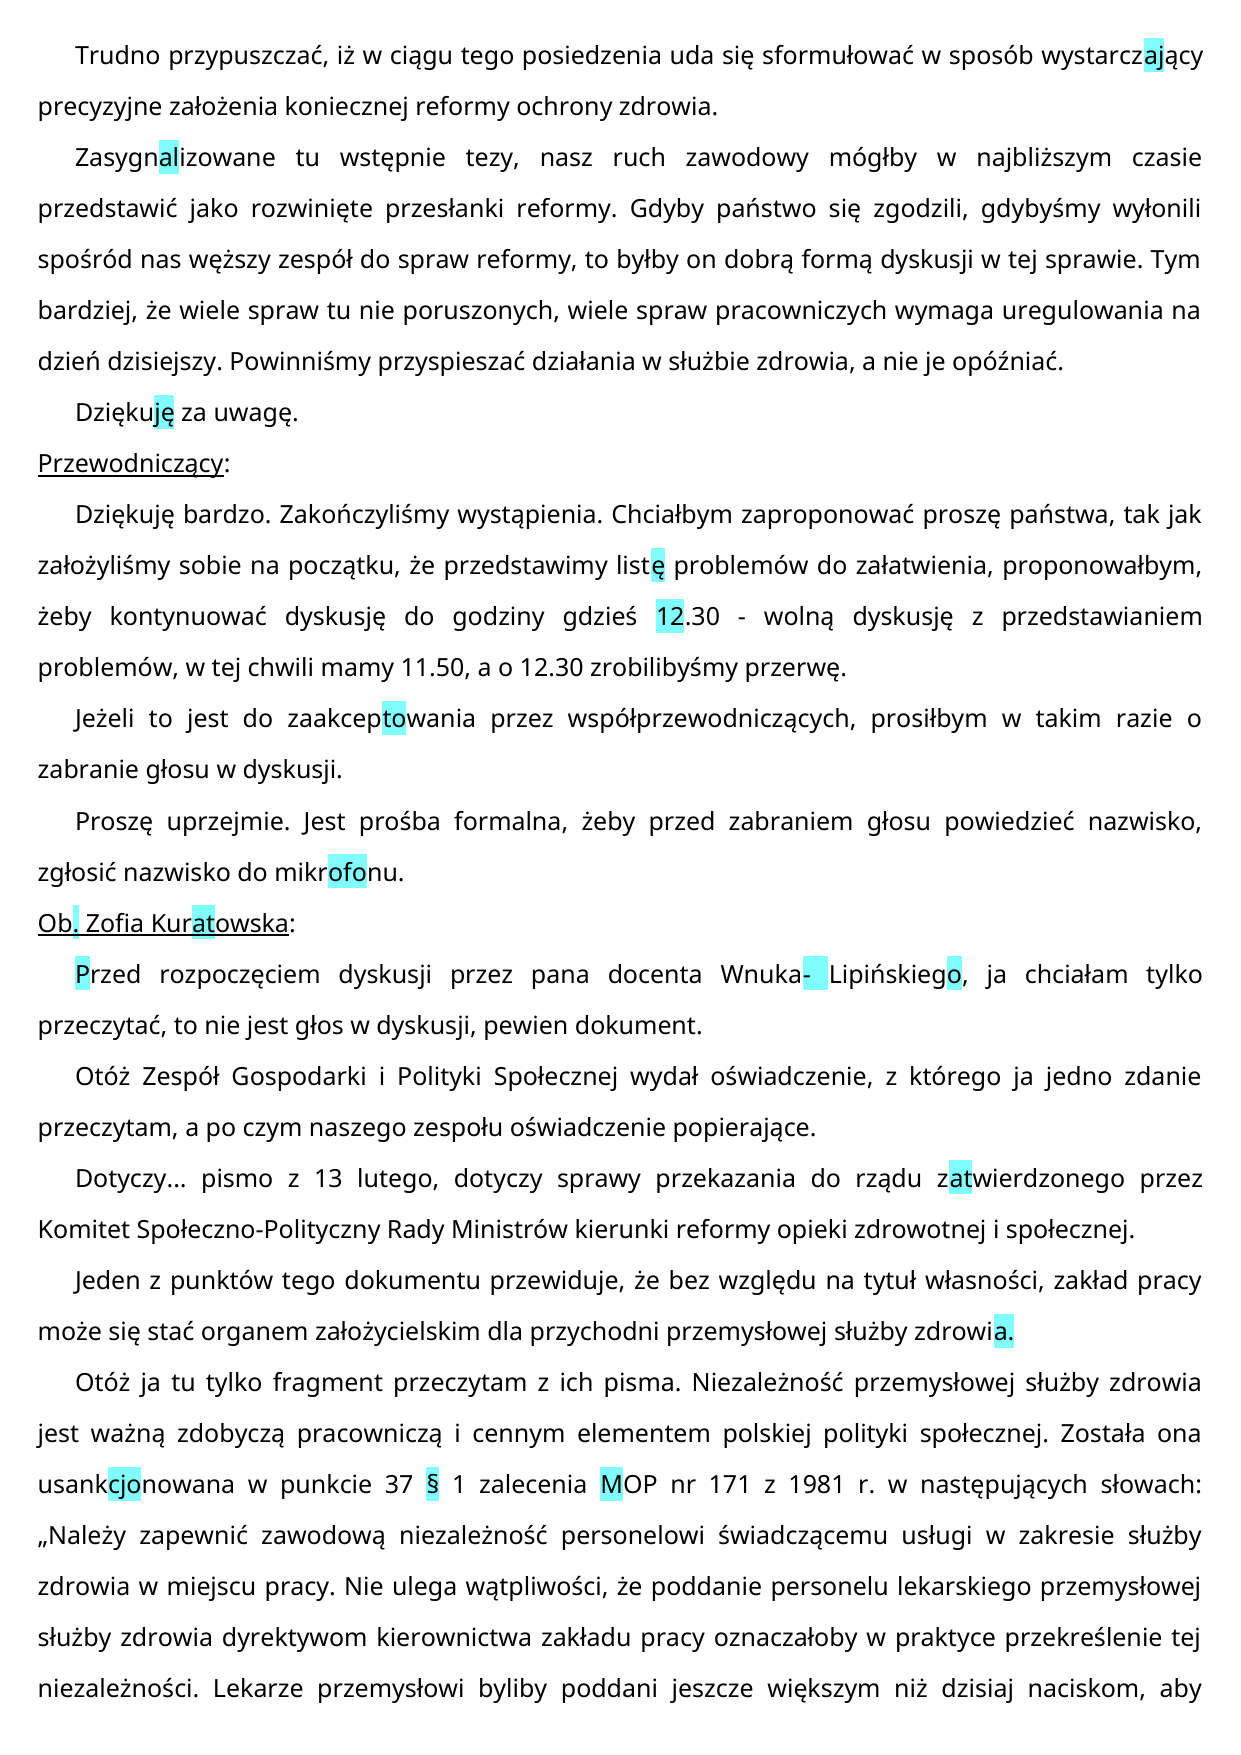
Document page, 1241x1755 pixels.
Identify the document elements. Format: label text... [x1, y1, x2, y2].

text Trudno przypuszczać, iż w ciągu tego posiedzenia uda się sformułować w sposób wystarczający precyzyjne założenia koniecznej reformy ochrony zdrowia. [37, 37, 1203, 123]
text Dotyczy... pismo z 13 lutego, dotyczy sprawy przekazania do rządu zatwierdzonego przez Komitet Społeczno-Polityczny Rady Ministrów kierunki reformy opieki zdrowotnej i społecznej. [37, 1160, 1203, 1246]
text Otóż Zespół Gospodarki i Polityki Społecznej wydał oświadczenie, z którego ja jedno zdanie przeczytam, a po czym naszego zespołu oświadczenie popierające. [37, 1058, 1203, 1143]
text Ob. Zofia Kuratowska: [37, 905, 1203, 939]
text Przed rozpoczęciem dyskusji przez pana docenta Wnuka- Lipińskiego, ja chciałam tylko przeczytać, to nie jest głos w dyskusji, pewien dokument. [37, 956, 1203, 1041]
text Dziękuję bardzo. Zakończyliśmy wystąpienia. Chciałbym zaproponować proszę państwa, tak jak założyliśmy sobie na początku, że przedstawimy listę problemów do załatwienia, proponowałbym, żeby kontynuować dyskusję do godziny gdzieś 12.30 - wolną dyskusję z przedstawianiem problemów, w tej chwili mamy 11.50, a o 12.30 zrobilibyśmy przerwę. [37, 497, 1203, 684]
text Proszę uprzejmie. Jest prośba formalna, żeby przed zabraniem głosu powiedzieć nazwisko, zgłosić nazwisko do mikrofonu. [37, 803, 1203, 888]
text Dziękuję za uwagę. [37, 395, 1203, 429]
text Jeden z punktów tego dokumentu przewiduje, że bez względu na tytuł własności, zakład pracy może się stać organem założycielskim dla przychodni przemysłowej służby zdrowia. [37, 1262, 1203, 1348]
text Jeżeli to jest do zaakceptowania przez współprzewodniczących, prosiłbym w takim razie o zabranie głosu w dyskusji. [37, 701, 1203, 786]
text Przewodniczący: [37, 446, 1203, 480]
text Otóż ja tu tylko fragment przeczytam z ich pisma. Niezależność przemysłowej służby zdrowia jest ważną zdobyczą pracowniczą i cennym elementem polskiej polityki społecznej. Została ona usankcjonowana w punkcie 37 § 1 zalecenia MOP nr 171 z 1981 r. w następujących słowach: „Należy zapewnić zawodową niezależność personelowi świadczącemu usługi w zakresie służby zdrowia w miejscu pracy. Nie ulega wątpliwości, że poddanie personelu lekarskiego przemysłowej służby zdrowia dyrektywom kierownictwa zakładu pracy oznaczałoby w praktyce przekreślenie tej niezależności. Lekarze przemysłowi byliby poddani jeszcze większym niż dzisiaj naciskom, aby [37, 1364, 1203, 1705]
text Zasygnalizowane tu wstępnie tezy, nasz ruch zawodowy mógłby w najbliższym czasie przedstawić jako rozwinięte przesłanki reformy. Gdyby państwo się zgodzili, gdybyśmy wyłonili spośród nas węższy zespół do spraw reformy, to byłby on dobrą formą dyskusji w tej sprawie. Tym bardziej, że wiele spraw tu nie poruszonych, wiele spraw pracowniczych wymaga uregulowania na dzień dzisiejszy. Powinniśmy przyspieszać działania w służbie zdrowia, a nie je opóźniać. [37, 139, 1203, 378]
